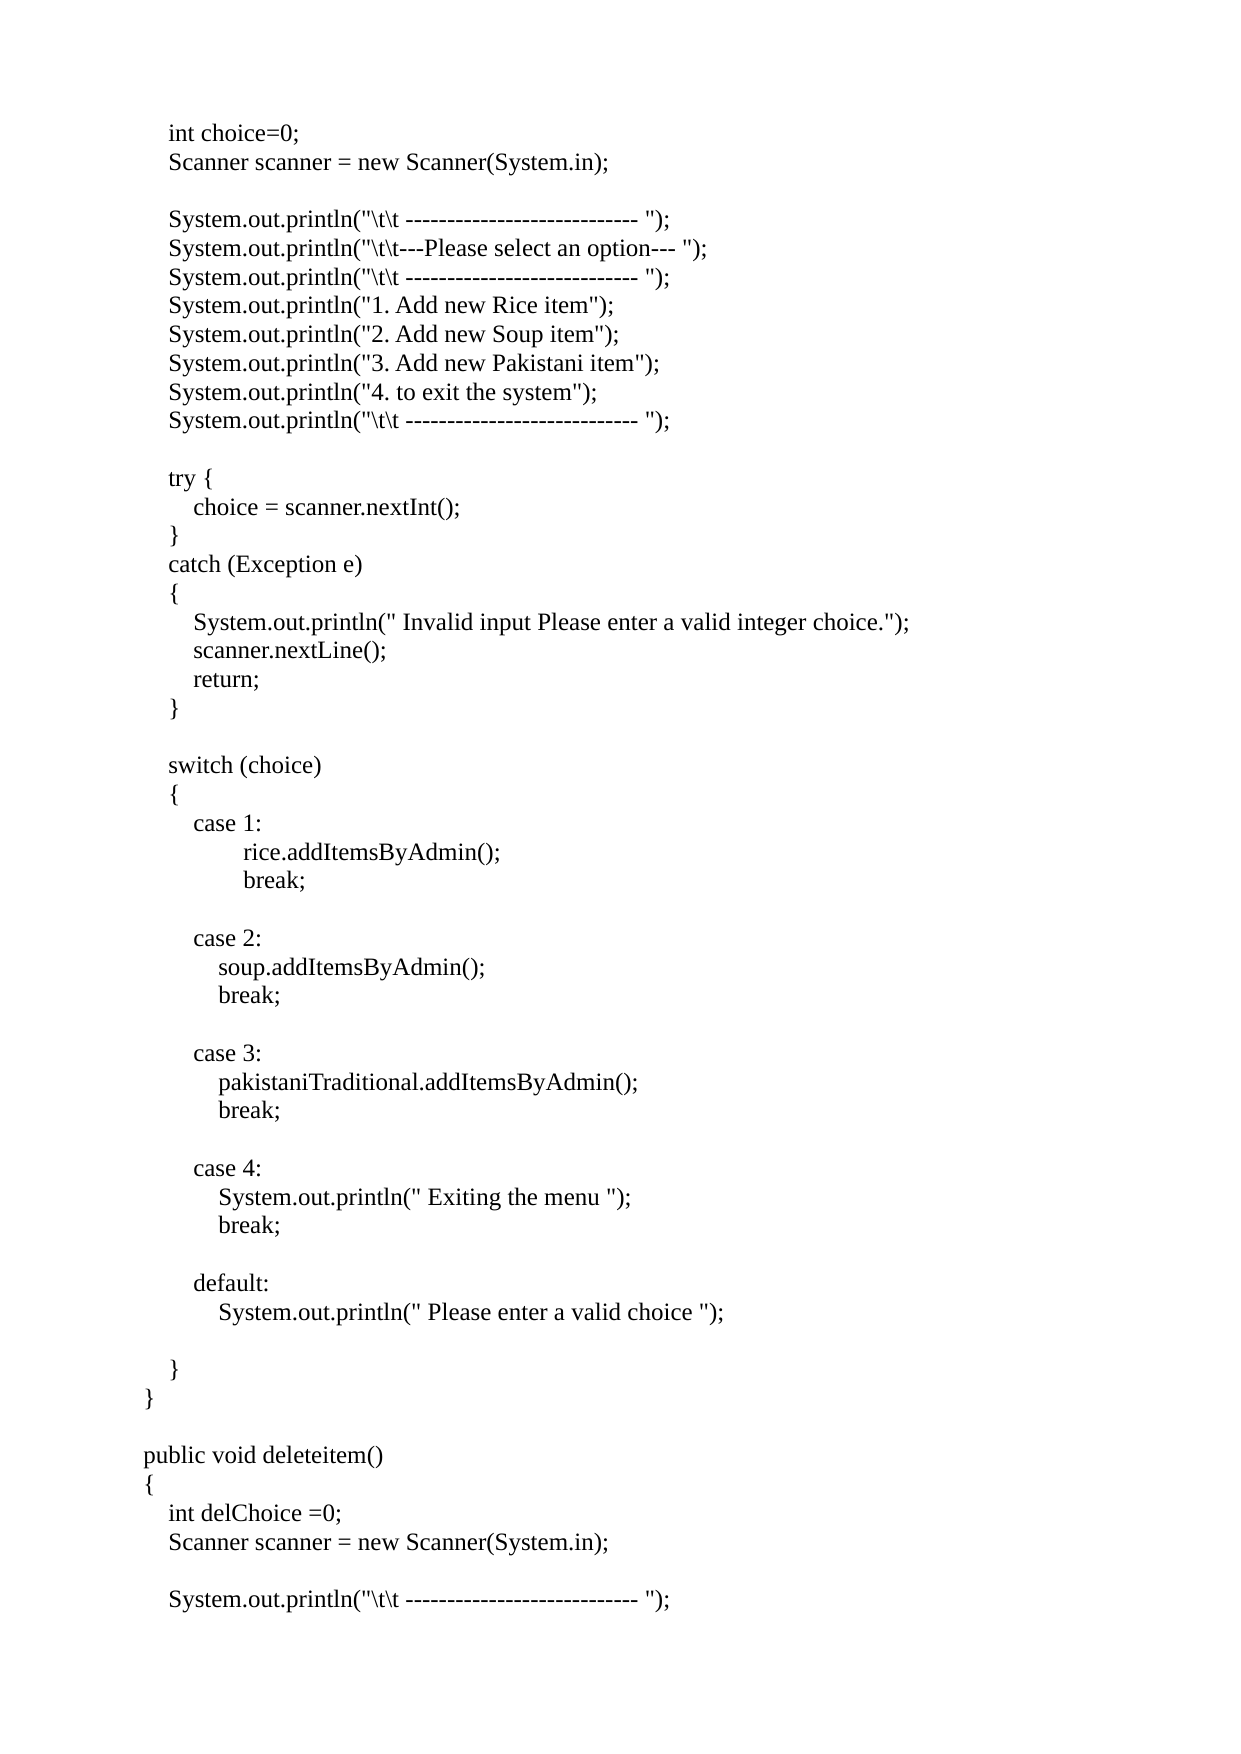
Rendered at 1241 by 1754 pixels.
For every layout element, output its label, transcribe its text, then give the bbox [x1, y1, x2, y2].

text { [118, 578, 1122, 607]
text { [118, 779, 1122, 808]
text break; [118, 866, 1122, 894]
text case 1: [118, 808, 1122, 837]
text rice.addItemsByAdmin(); [118, 837, 1122, 866]
text break; [118, 981, 1122, 1009]
text soup.addItemsByAdmin(); [118, 952, 1122, 981]
text } [118, 521, 1122, 549]
text Scanner scanner = new Scanner(System.in); [118, 147, 1122, 176]
text case 3: [118, 1038, 1122, 1067]
text try { [118, 463, 1122, 492]
text case 4: [118, 1153, 1122, 1182]
text } [118, 1383, 1122, 1412]
text System.out.println("4. to exit the system"); [118, 377, 1122, 406]
text System.out.println("3. Add new Pakistani item"); [118, 348, 1122, 377]
text System.out.println(" Please enter a valid choice "); [118, 1297, 1122, 1326]
text } [118, 1354, 1122, 1383]
text int delChoice =0; [118, 1498, 1122, 1527]
text System.out.println("\t\t ---------------------------- "); [118, 262, 1122, 291]
text case 2: [118, 923, 1122, 952]
text System.out.println("\t\t---Please select an option--- "); [118, 233, 1122, 262]
text } [118, 693, 1122, 722]
text System.out.println("2. Add new Soup item"); [118, 319, 1122, 348]
text public void deleteitem() [118, 1441, 1122, 1469]
text System.out.println("1. Add new Rice item"); [118, 291, 1122, 319]
text choice = scanner.nextInt(); [118, 492, 1122, 521]
text int choice=0; [118, 118, 1122, 147]
text return; [118, 664, 1122, 693]
text System.out.println(" Exiting the menu "); [118, 1182, 1122, 1211]
text break; [118, 1211, 1122, 1239]
text Scanner scanner = new Scanner(System.in); [118, 1527, 1122, 1556]
text System.out.println("\t\t ---------------------------- "); [118, 1584, 1122, 1613]
text catch (Exception e) [118, 549, 1122, 578]
text { [118, 1469, 1122, 1498]
text pakistaniTraditional.addItemsByAdmin(); [118, 1067, 1122, 1096]
text switch (choice) [118, 751, 1122, 779]
text break; [118, 1096, 1122, 1124]
text default: [118, 1268, 1122, 1297]
text scanner.nextLine(); [118, 636, 1122, 664]
text System.out.println("\t\t ---------------------------- "); [118, 406, 1122, 434]
text System.out.println("\t\t ---------------------------- "); [118, 204, 1122, 233]
text System.out.println(" Invalid input Please enter a valid integer choice."); [118, 607, 1122, 636]
